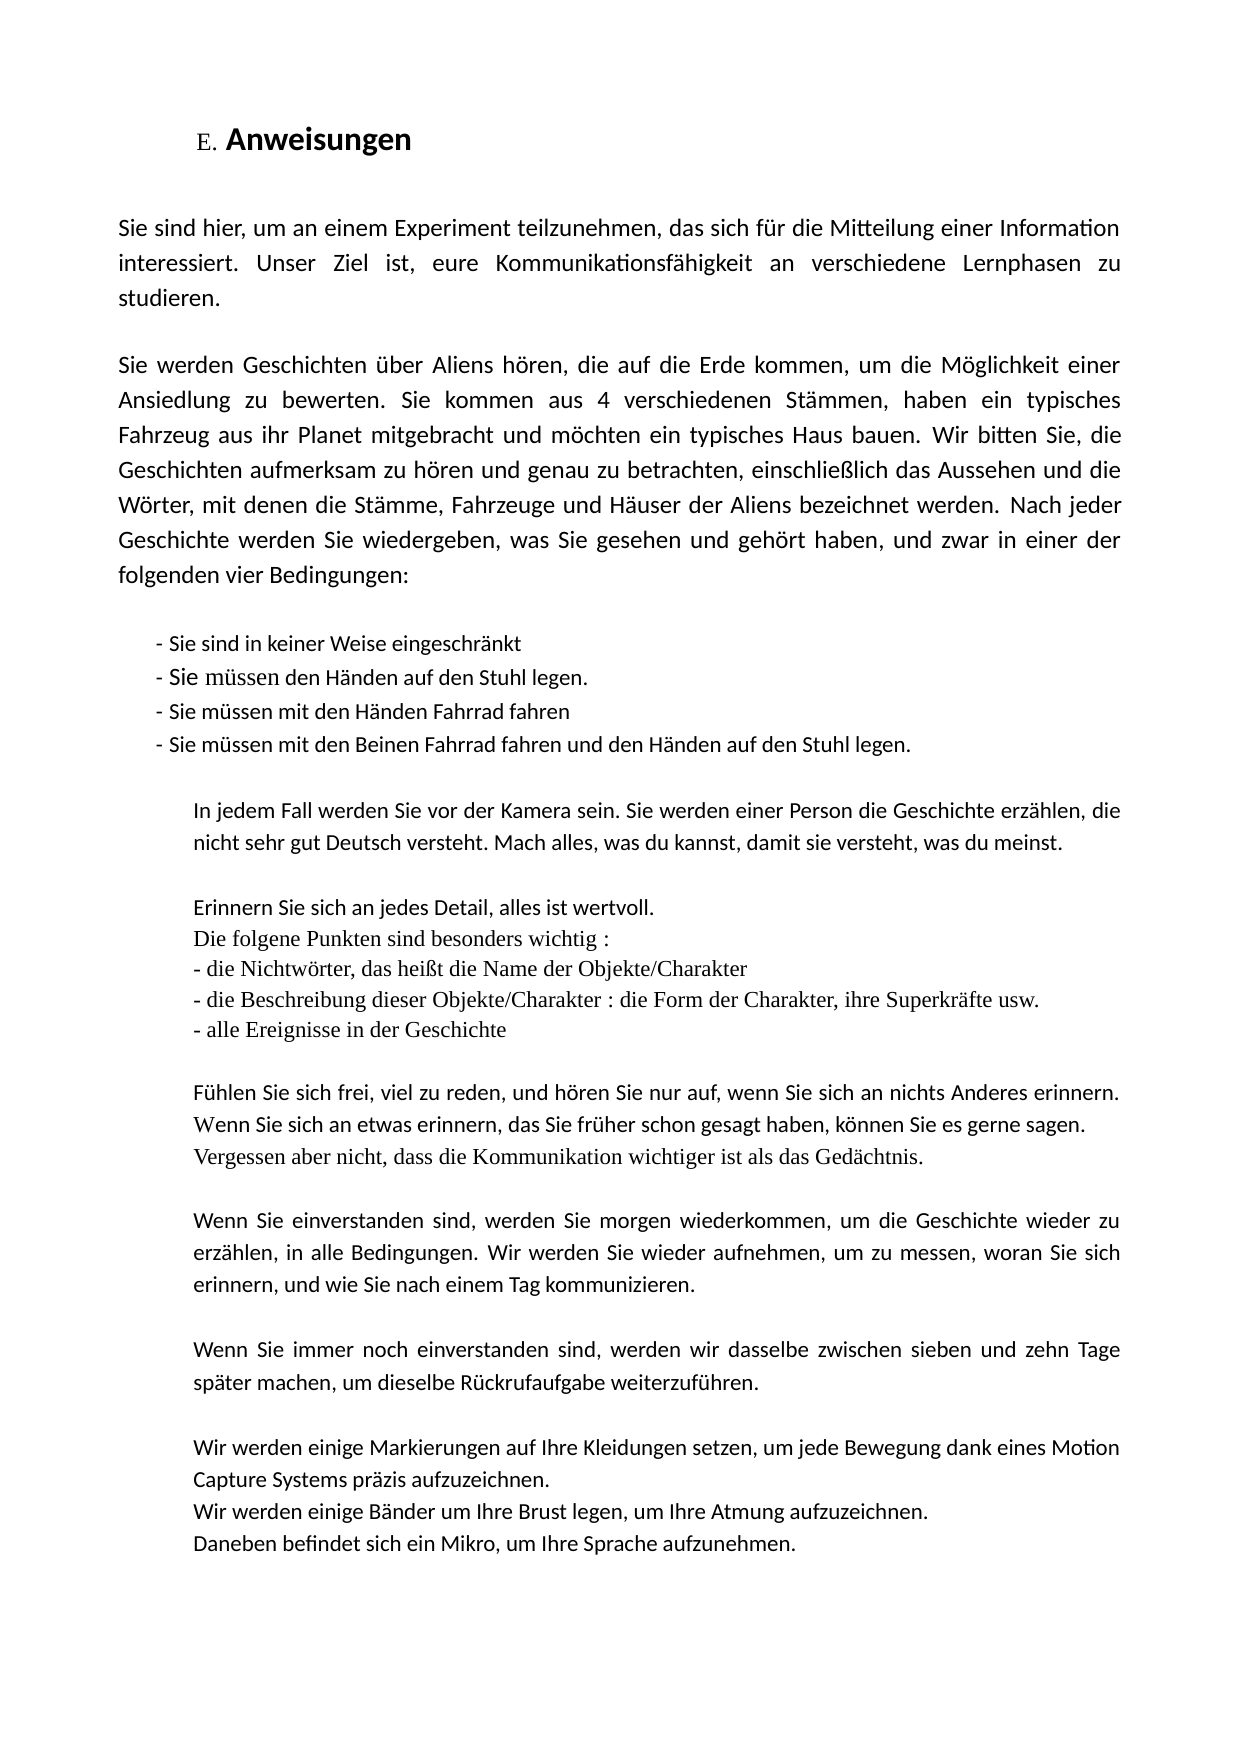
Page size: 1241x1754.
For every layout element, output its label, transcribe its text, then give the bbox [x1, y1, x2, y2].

text - alle Ereignisse in der Geschichte [193, 1016, 1122, 1042]
text - die Nichtwörter, das heißt die Name der Objekte/Charakter [193, 956, 1122, 982]
list Anweisungen [226, 118, 1122, 159]
text Wenn Sie immer noch einverstanden sind, werden wir dasselbe zwischen sieben und zehn Tage später machen, um dieselbe Rückrufaufgabe weiterzuführen. [193, 1336, 1122, 1396]
text Sie sind hier, um an einem Experiment teilzunehmen, das sich für die Mitteilung einer Information interessiert. Unser Ziel ist, eure Kommunikationsfähigkeit an verschiedene Lernphasen zu studieren. [118, 212, 1122, 312]
text In jedem Fall werden Sie vor der Kamera sein. Sie werden einer Person die Geschichte erzählen, die nicht sehr gut Deutsch versteht. Mach alles, was du kannst, damit sie versteht, was du meinst. [193, 796, 1122, 856]
text Sie werden Geschichten über Aliens hören, die auf die Erde kommen, um die Möglichkeit einer Ansiedlung zu bewerten. Sie kommen aus 4 verschiedenen Stämmen, haben ein typisches Fahrzeug aus ihr Planet mitgebracht und möchten ein typisches Haus bauen. Wir bitten Sie, die Geschichten aufmerksam zu hören und genau zu betrachten, einschließlich das Aussehen und die Wörter, mit denen die Stämme, Fahrzeuge und Häuser der Aliens bezeichnet werden. Nach jeder Geschichte werden Sie wiedergeben, was Sie gesehen und gehört haben, und zwar in einer der folgenden vier Bedingungen: [118, 350, 1122, 590]
text Vergessen aber nicht, dass die Kommunikation wichtiger ist als das Gedächtnis. [193, 1143, 1122, 1169]
text Wir werden einige Markierungen auf Ihre Kleidungen setzen, um jede Bewegung dank eines Motion Capture Systems präzis aufzuzeichnen. [193, 1433, 1122, 1493]
text Wir werden einige Bänder um Ihre Brust legen, um Ihre Atmung aufzuzeichnen. [193, 1497, 1122, 1525]
text Wenn Sie einverstanden sind, werden Sie morgen wiederkommen, um die Geschichte wieder zu erzählen, in alle Bedingungen. Wir werden Sie wieder aufnehmen, um zu messen, woran Sie sich erinnern, und wie Sie nach einem Tag kommunizieren. [193, 1206, 1122, 1298]
text Die folgene Punkten sind besonders wichtig : [193, 925, 1122, 952]
text Daneben befindet sich ein Mikro, um Ihre Sprache aufzunehmen. [193, 1529, 1122, 1557]
text - Sie sind in keiner Weise eingeschränkt [156, 628, 1122, 657]
text Fühlen Sie sich frei, viel zu reden, und hören Sie nur auf, wenn Sie sich an nichts Anderes erinnern. Wenn Sie sich an etwas erinnern, das Sie früher schon gesagt haben, können Sie es gerne sagen. [193, 1078, 1122, 1138]
text - Sie müssen den Händen auf den Stuhl legen. [156, 661, 1122, 692]
text - Sie müssen mit den Händen Fahrrad fahren [156, 696, 1122, 725]
text Erinnern Sie sich an jedes Detail, alles ist wertvoll. [193, 893, 1122, 921]
text - Sie müssen mit den Beinen Fahrrad fahren und den Händen auf den Stuhl legen. [156, 729, 1122, 758]
text - die Beschreibung dieser Objekte/Charakter : die Form der Charakter, ihre Superkräfte usw. [193, 986, 1122, 1012]
